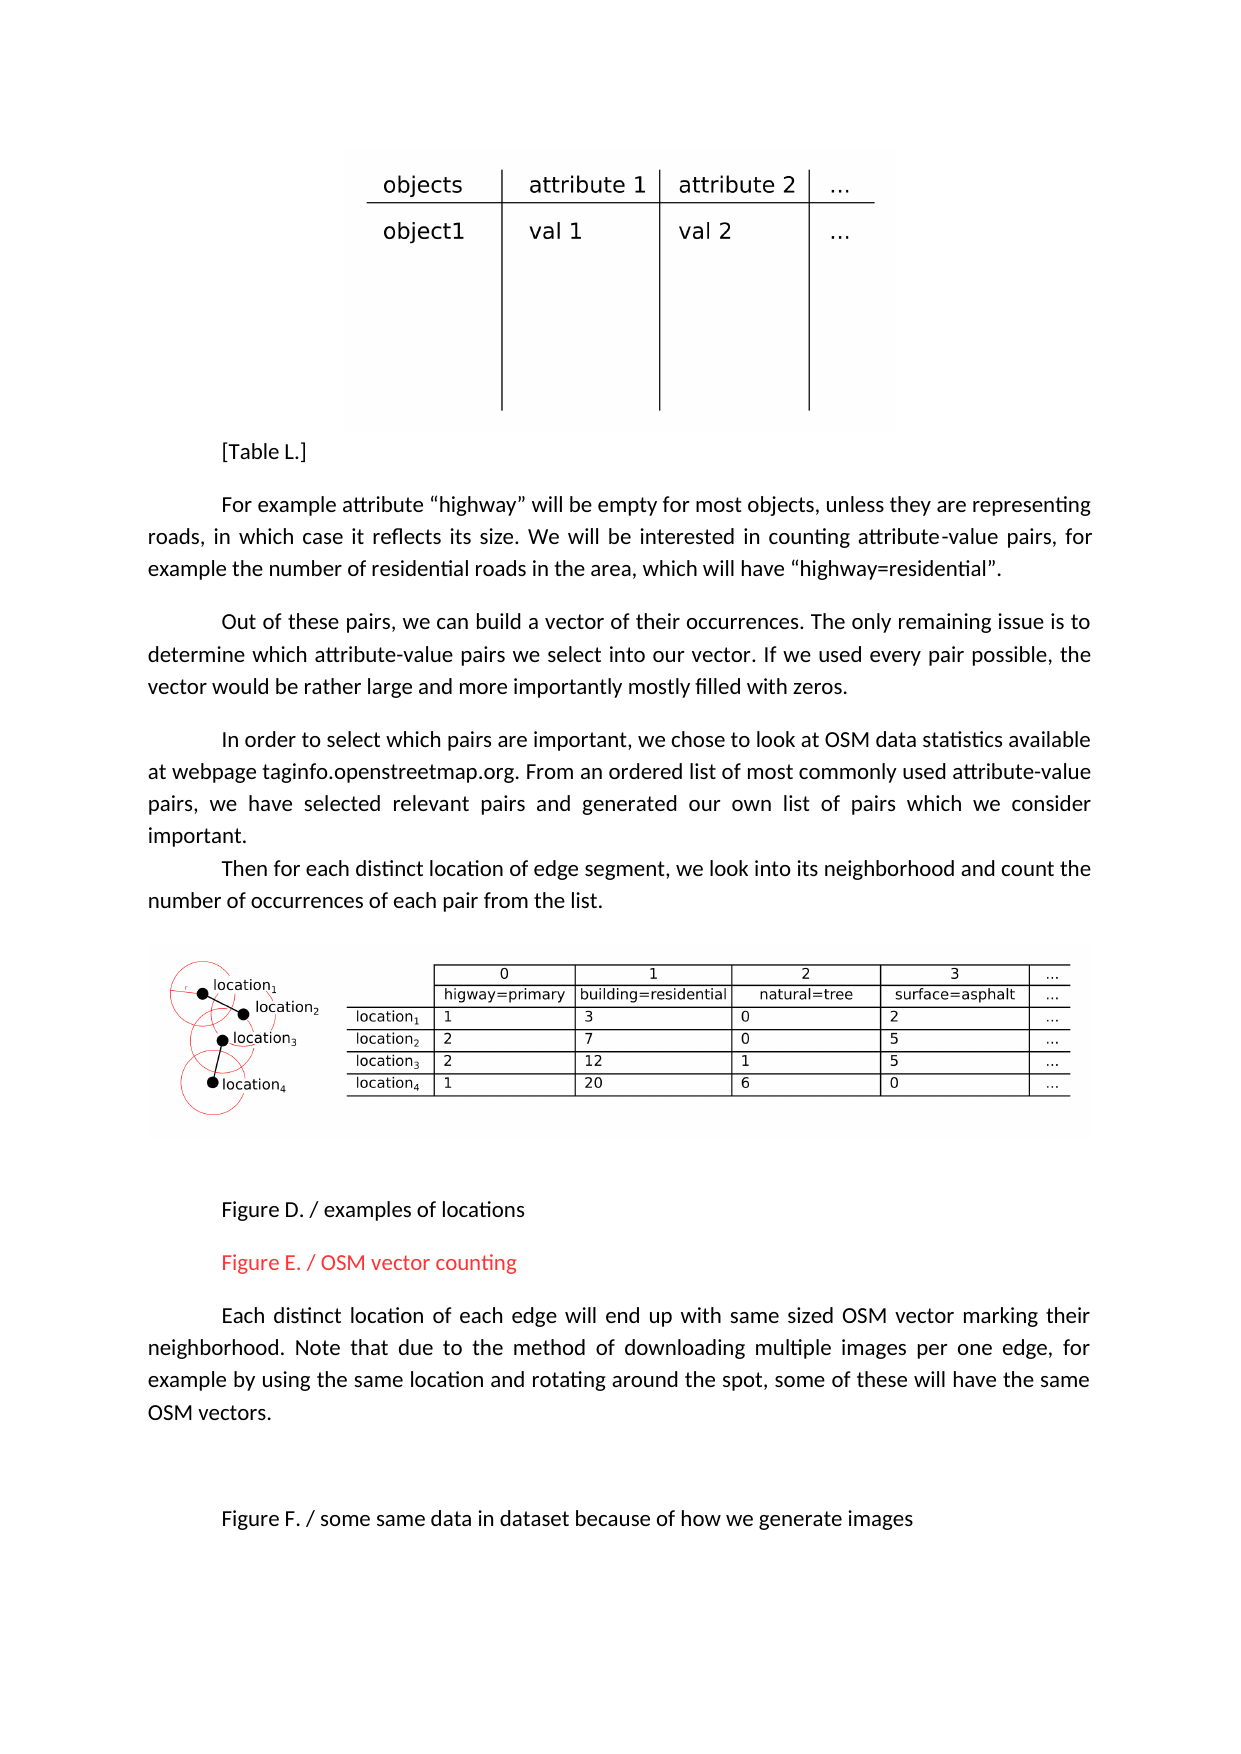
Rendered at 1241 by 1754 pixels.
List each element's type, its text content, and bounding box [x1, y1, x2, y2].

text For example attribute “highway” will be empty for most objects, unless they are representing roads, in which case it reflects its size. We will be interested in counting attribute-value pairs, for example the number of residential roads in the area, which will have “highway=residential”. [148, 490, 1093, 582]
picture [344, 147, 897, 433]
text Out of these pairs, we can build a vector of their occurrences. The only remaining issue is to determine which attribute-value pairs we select into our vector. If we used every pair possible, the vector would be rather large and more importantly mostly filled with zeros. [148, 607, 1093, 700]
text Figure D. / examples of locations [148, 1195, 1093, 1223]
text [Table L.] [148, 148, 1093, 465]
text In order to select which pairs are important, we chose to look at OSM data statistics available at webpage taginfo.openstreetmap.org. From an ordered list of most commonly used attribute-value pairs, we have selected relevant pairs and generated our own list of pairs which we consider important. Then for each distinct location of edge segment, we look into its neighborhood and count the number of occurrences of each pair from the list. [148, 725, 1093, 914]
text Each distinct location of each edge will end up with same sized OSM vector marking their neighborhood. Note that due to the method of downloading multiple images per one edge, for example by using the same location and rotating around the spot, some of these will have the same OSM vectors. [148, 1301, 1093, 1426]
text Figure E. / OSM vector counting [148, 1248, 1093, 1276]
text Figure F. / some same data in dataset because of how we generate images [148, 1504, 1093, 1532]
picture [147, 938, 1093, 1138]
